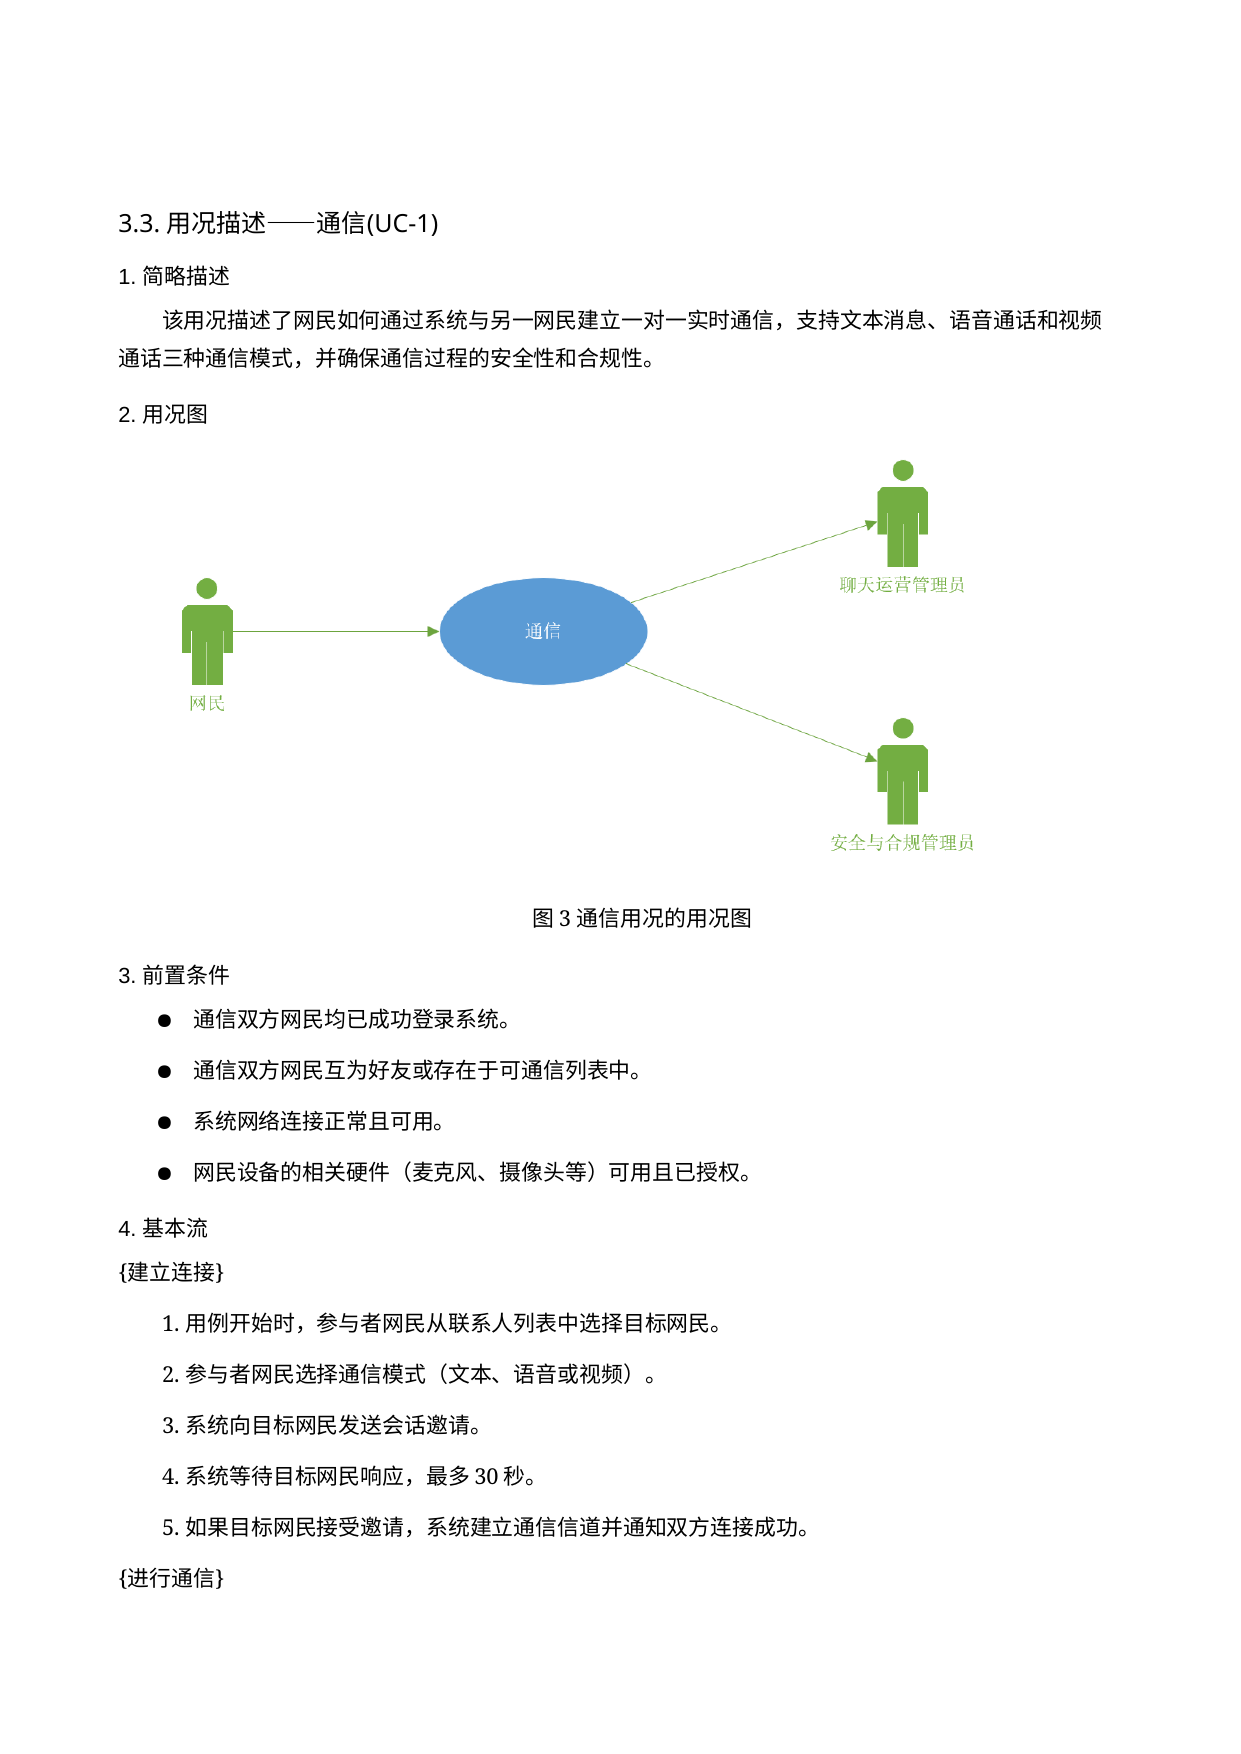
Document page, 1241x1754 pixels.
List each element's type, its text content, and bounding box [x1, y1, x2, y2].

list 通信双方网民均已成功登录系统。 [156, 1002, 1122, 1034]
text 5. 如果目标网民接受邀请，系统建立通信信道并通知双方连接成功。 [118, 1510, 1122, 1542]
list 通信双方网民互为好友或存在于可通信列表中。 [156, 1053, 1122, 1084]
text 该用况描述了网民如何通过系统与另一网民建立一对一实时通信，支持文本消息、语音通话和视频通话三种通信模式，并确保通信过程的安全性和合规性。 [118, 303, 1122, 373]
text 图3 通信用况的用况图 [118, 901, 1122, 933]
text 3. 系统向目标网民发送会话邀请。 [118, 1408, 1122, 1440]
picture [118, 435, 989, 891]
text 1. 用例开始时，参与者网民从联系人列表中选择目标网民。 [118, 1306, 1122, 1338]
subtitle 简略描述 [118, 259, 1122, 291]
subtitle 用况图 [118, 397, 1122, 429]
list 系统网络连接正常且可用。 [156, 1104, 1122, 1135]
text {建立连接} [118, 1255, 1122, 1287]
subtitle 前置条件 [118, 958, 1122, 989]
text 2. 参与者网民选择通信模式（文本、语音或视频）。 [118, 1357, 1122, 1389]
list 网民设备的相关硬件（麦克风、摄像头等）可用且已授权。 [156, 1154, 1122, 1186]
text {进行通信} [118, 1561, 1122, 1593]
subtitle 基本流 [118, 1211, 1122, 1242]
subtitle 用况描述——通信(UC-1) [118, 204, 1122, 240]
text 4. 系统等待目标网民响应，最多30秒。 [118, 1459, 1122, 1491]
